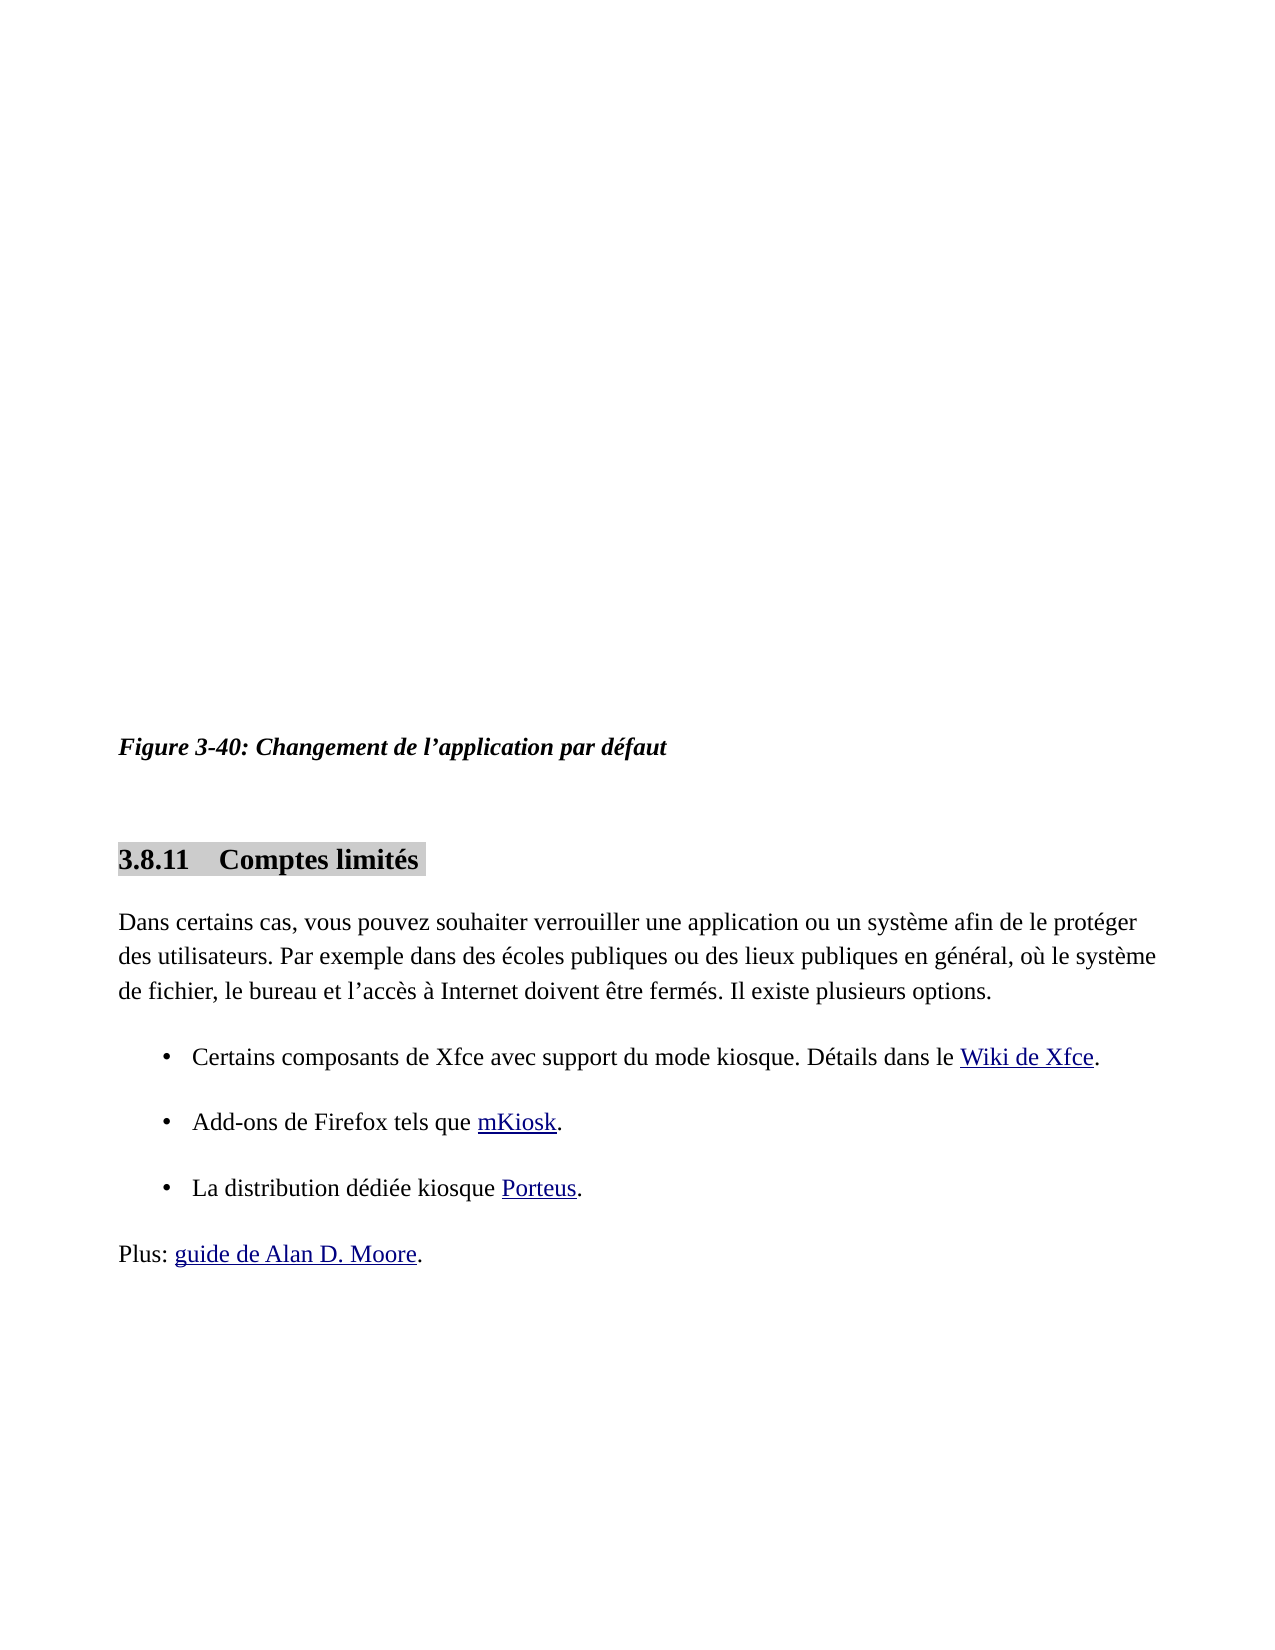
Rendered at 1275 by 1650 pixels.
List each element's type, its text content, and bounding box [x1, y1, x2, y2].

list La distribution dédiée kiosque Porteus. [162, 1173, 1157, 1202]
text Figure 3-40: Changement de l’application par défaut [118, 732, 1157, 760]
text Dans certains cas, vous pouvez souhaiter verrouiller une application ou un système afin de le protéger des utilisateurs. Par exemple dans des écoles publiques ou des lieux publiques en général, où le système de fichier, le bureau et l’accès à Internet doivent être fermés. Il existe plusieurs options. [118, 907, 1157, 1005]
list Certains composants de Xfce avec support du mode kiosque. Détails dans le Wiki de Xfce. [162, 1042, 1157, 1070]
subtitle 3.8.11 Comptes limités [426, 842, 1157, 876]
text Plus: guide de Alan D. Moore. [118, 1239, 1157, 1268]
list Add-ons de Firefox tels que mKiosk. [162, 1107, 1157, 1136]
